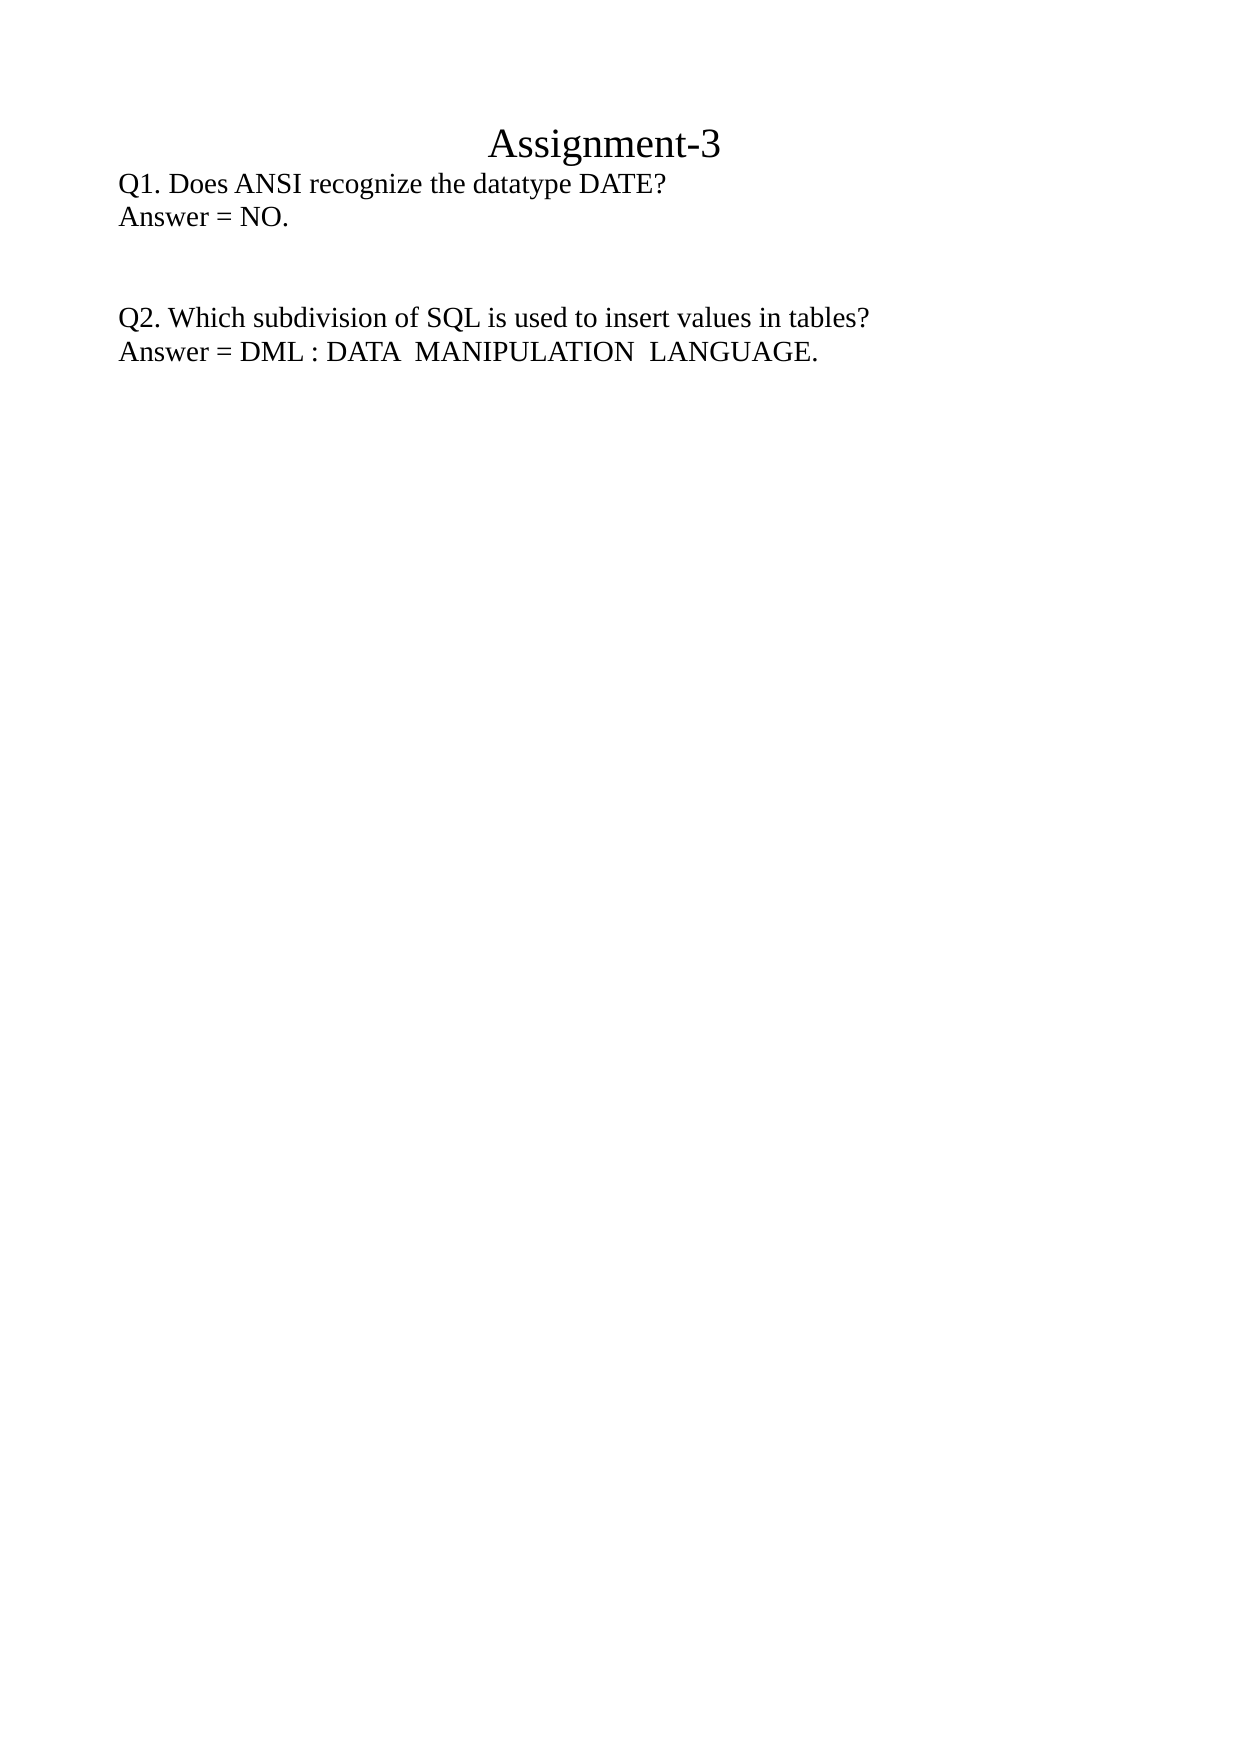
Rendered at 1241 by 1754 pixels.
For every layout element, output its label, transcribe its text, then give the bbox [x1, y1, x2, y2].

text Q1. Does ANSI recognize the datatype DATE? [118, 166, 1122, 199]
text Answer = DML : DATA MANIPULATION LANGUAGE. [118, 334, 1122, 367]
text Assignment-3 [118, 118, 1122, 166]
text Q2. Which subdivision of SQL is used to insert values in tables? [118, 300, 1122, 334]
text Answer = NO. [118, 199, 1122, 233]
